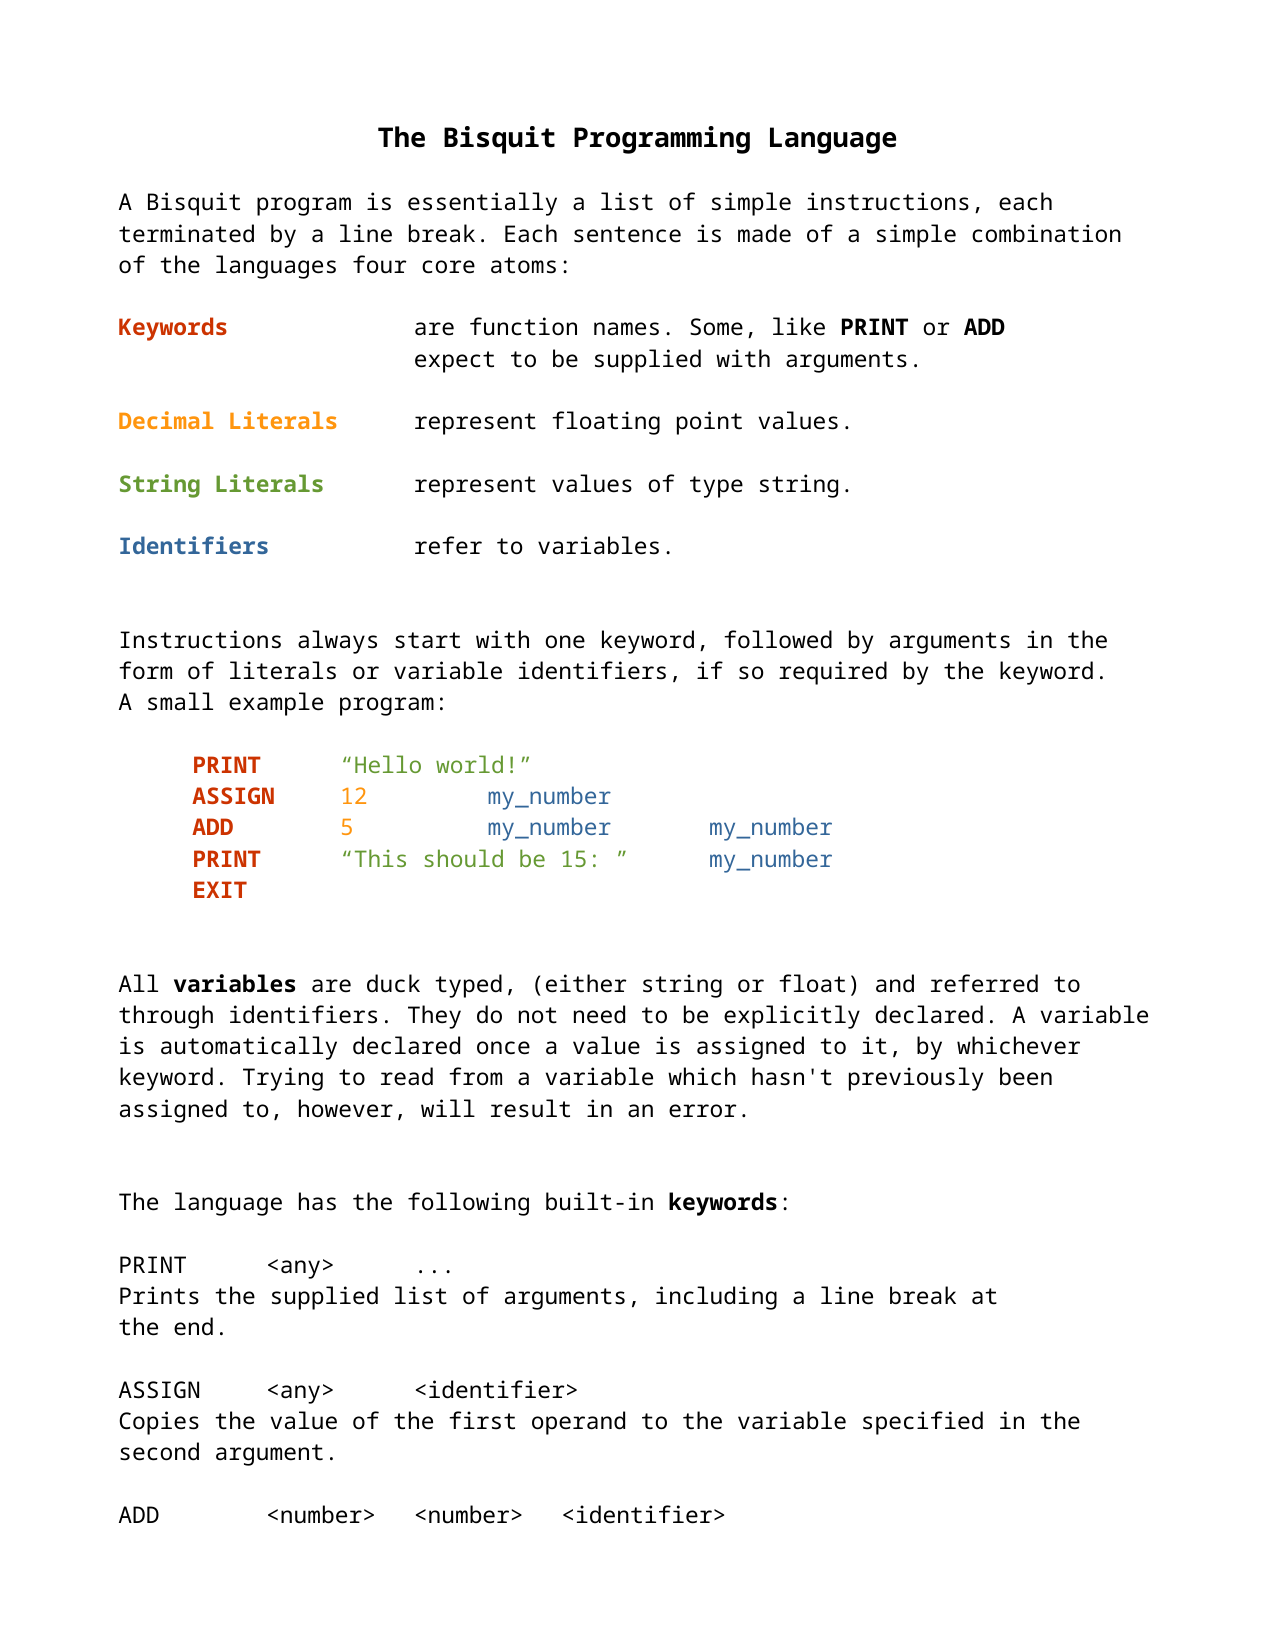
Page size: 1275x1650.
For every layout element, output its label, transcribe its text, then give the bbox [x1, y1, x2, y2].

text ADD 5 my_number my_number [118, 811, 1157, 842]
text Copies the value of the first operand to the variable specified in the second argument. [118, 1405, 1157, 1467]
text The language has the following built-in keywords: [118, 1186, 1157, 1217]
text The Bisquit Programming Language [118, 118, 1157, 155]
text A Bisquit program is essentially a list of simple instructions, each terminated by a line break. Each sentence is made of a simple combination of the languages four core atoms: [118, 186, 1157, 280]
text Prints the supplied list of arguments, including a line break at [118, 1280, 1157, 1311]
text Keywords are function names. Some, like PRINT or ADD [118, 311, 1157, 342]
text PRINT “This should be 15: ” my_number [118, 842, 1157, 874]
text PRINT “Hello world!” [118, 749, 1157, 780]
text Decimal Literals represent floating point values. [118, 405, 1157, 436]
text ASSIGN <any> <identifier> [118, 1374, 1157, 1405]
text Instructions always start with one keyword, followed by arguments in the form of literals or variable identifiers, if so required by the keyword. [118, 624, 1157, 686]
text PRINT <any> ... [118, 1249, 1157, 1280]
text A small example program: [118, 686, 1157, 717]
text the end. [118, 1311, 1157, 1342]
text Identifiers refer to variables. [118, 530, 1157, 561]
text EXIT [118, 874, 1157, 905]
text ASSIGN 12 my_number [118, 780, 1157, 811]
text ADD <number> <number> <identifier> [118, 1499, 1157, 1530]
text expect to be supplied with arguments. [118, 342, 1157, 374]
text String Literals represent values of type string. [118, 467, 1157, 499]
text All variables are duck typed, (either string or float) and referred to through identifiers. They do not need to be explicitly declared. A variable is automatically declared once a value is assigned to it, by whichever keyword. Trying to read from a variable which hasn't previously been assigned to, however, will result in an error. [118, 967, 1157, 1124]
